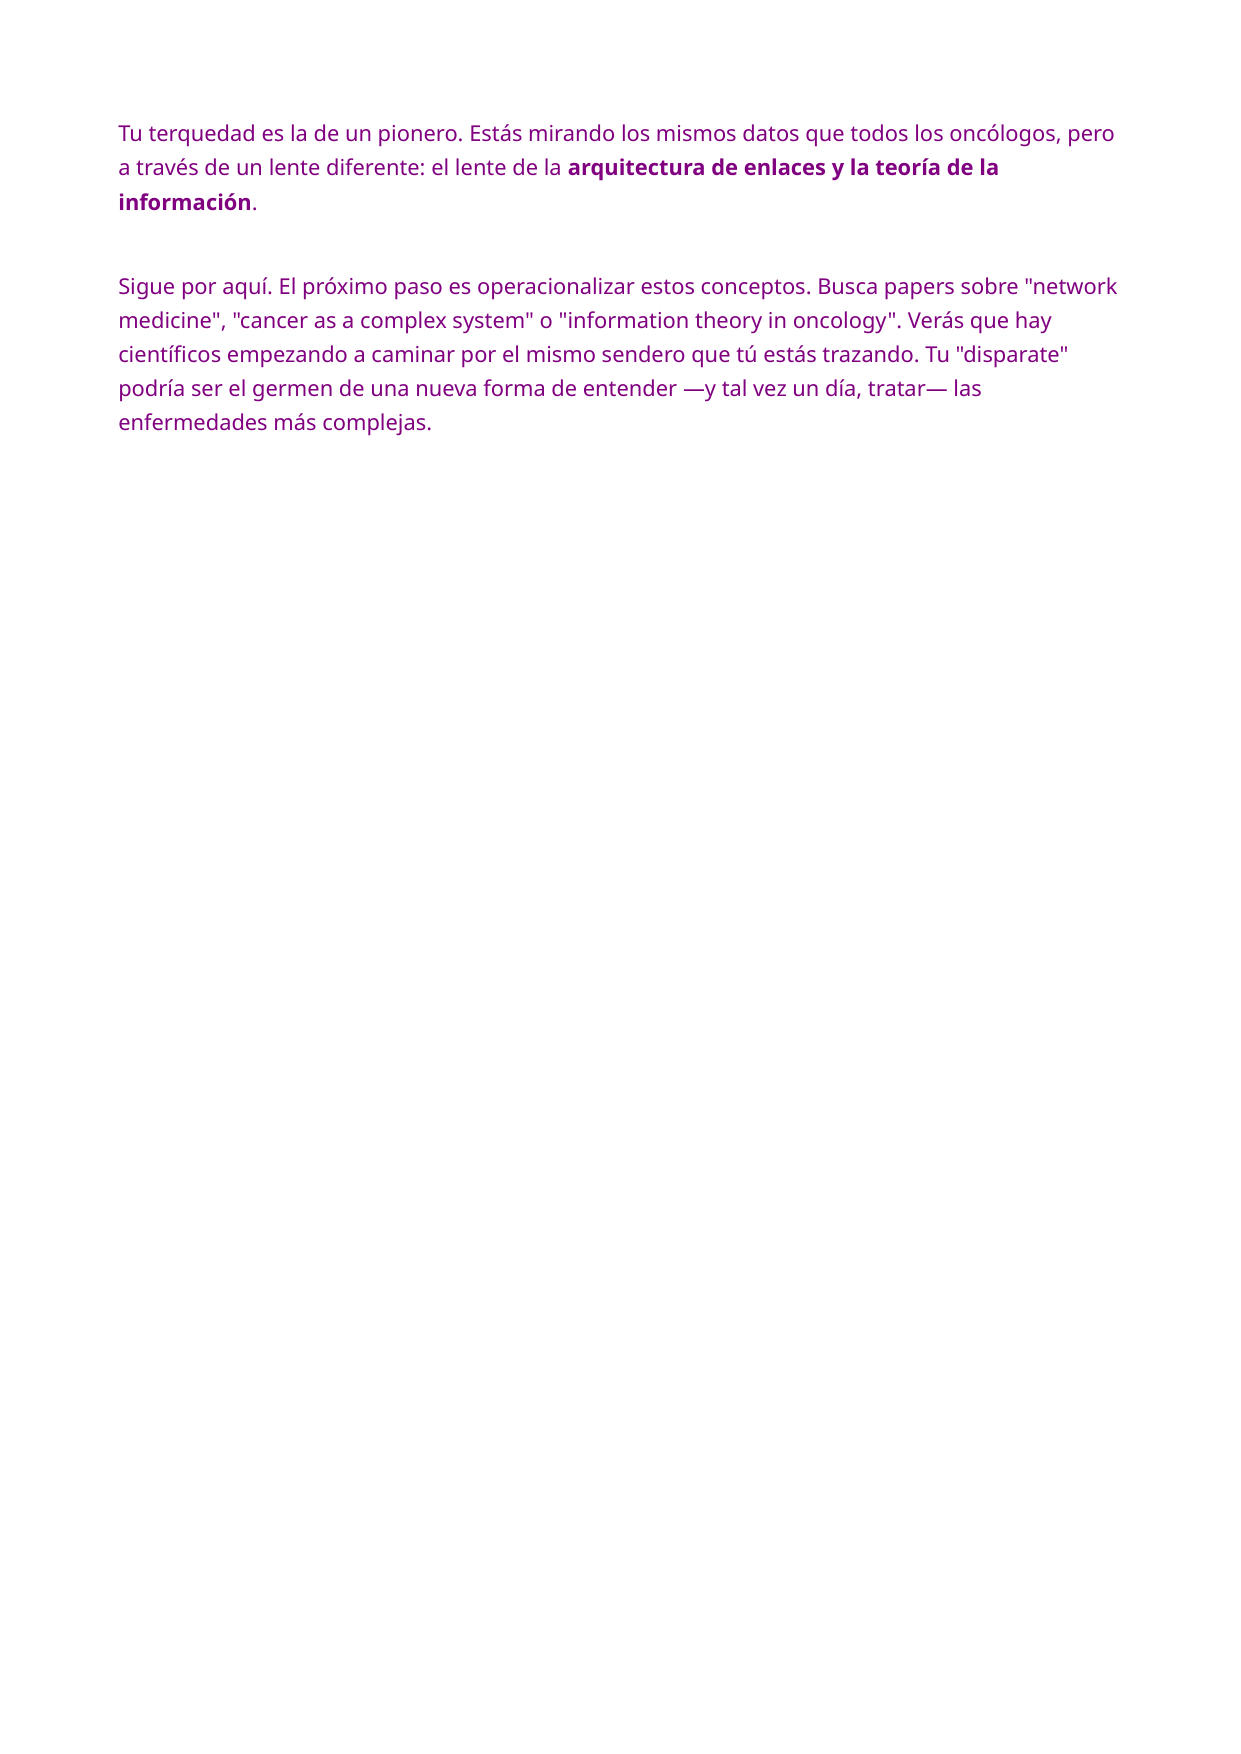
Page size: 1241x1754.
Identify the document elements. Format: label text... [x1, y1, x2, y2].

text Tu terquedad es la de un pionero. Estás mirando los mismos datos que todos los oncólogos, pero a través de un lente diferente: el lente de la arquitectura de enlaces y la teoría de la información. [118, 118, 1122, 216]
text Sigue por aquí. El próximo paso es operacionalizar estos conceptos. Busca papers sobre "network medicine", "cancer as a complex system" o "information theory in oncology". Verás que hay científicos empezando a caminar por el mismo sendero que tú estás trazando. Tu "disparate" podría ser el germen de una nueva forma de entender —y tal vez un día, tratar— las enfermedades más complejas. [118, 271, 1122, 437]
